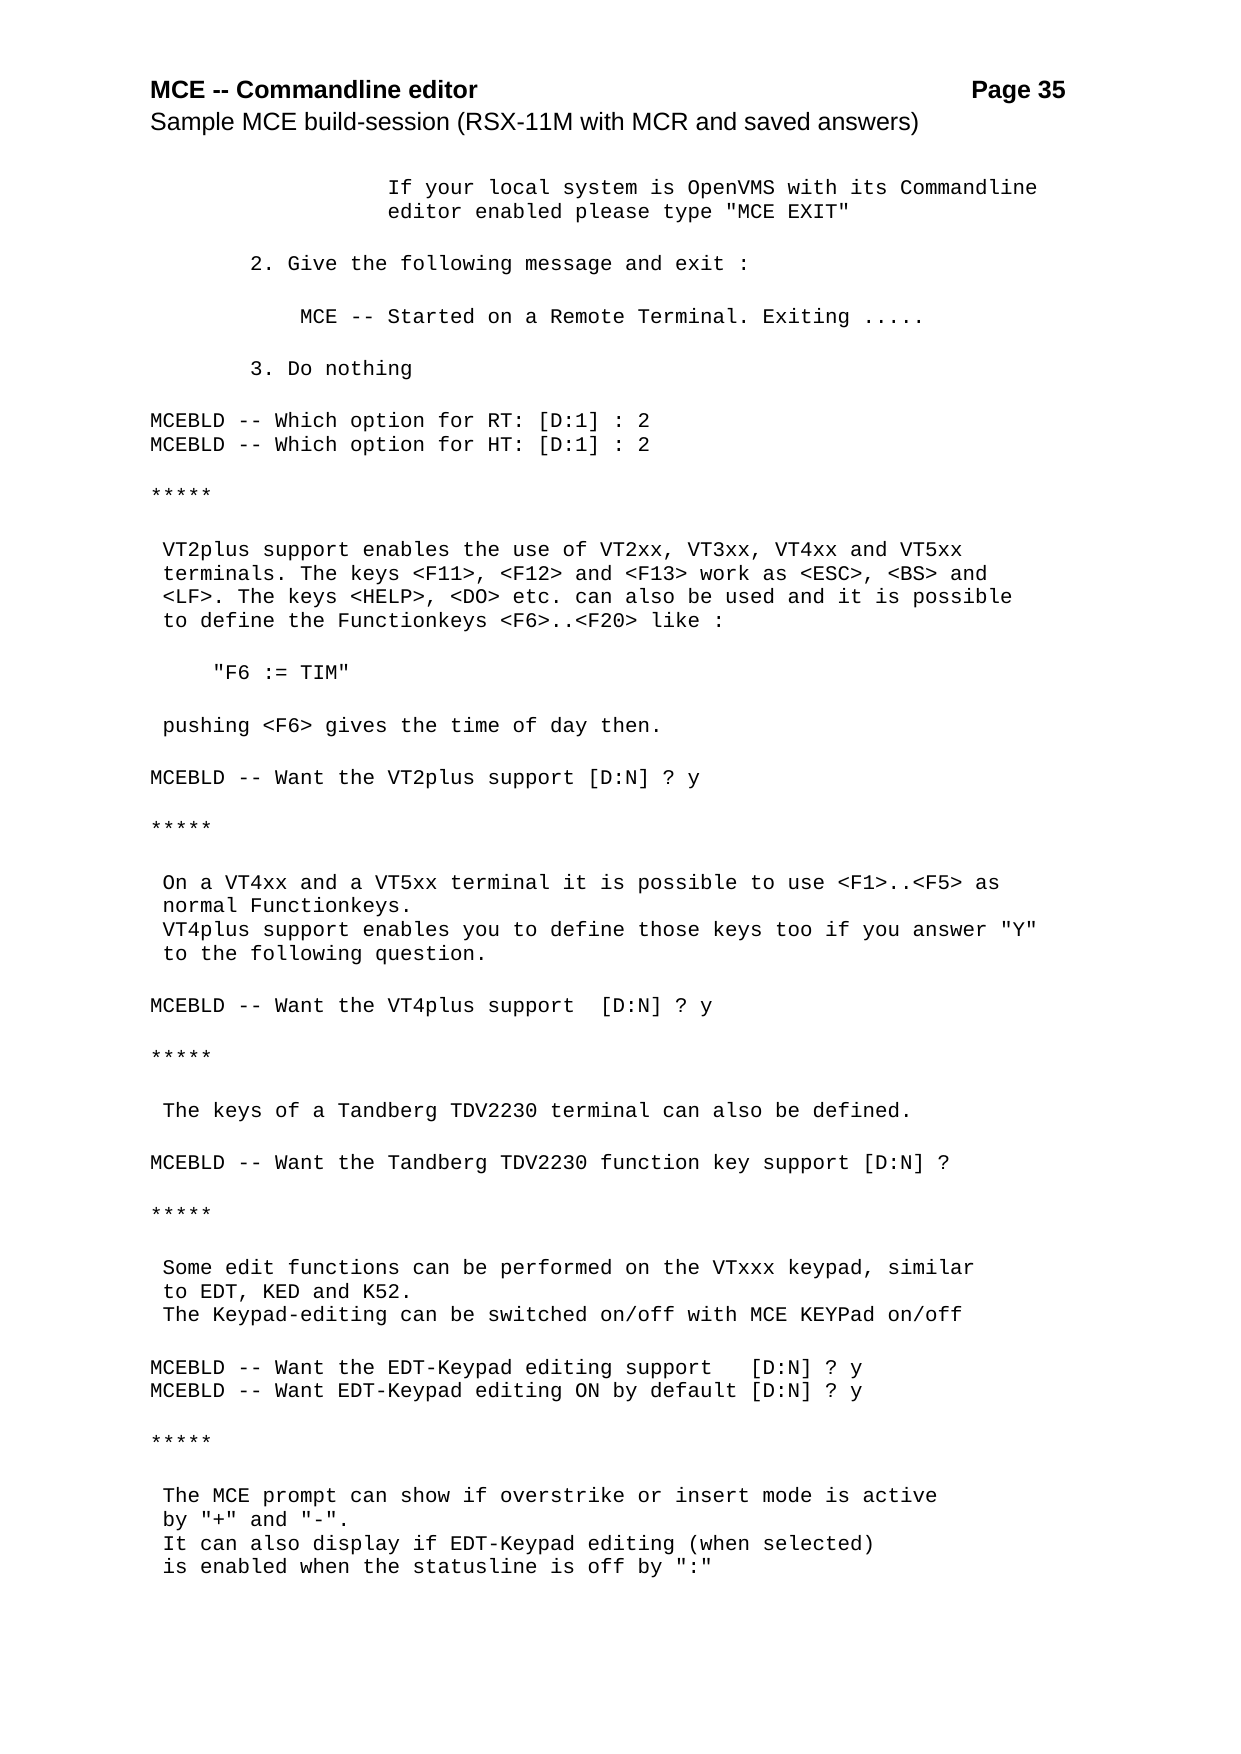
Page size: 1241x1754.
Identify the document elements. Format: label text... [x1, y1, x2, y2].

text by "+" and "-". [150, 1509, 1181, 1532]
text normal Functionkeys. [150, 895, 1181, 919]
text On a VT4xx and a VT5xx terminal it is possible to use <F1>..<F5> as [150, 872, 1181, 895]
text VT4plus support enables you to define those keys too if you answer "Y" [150, 919, 1181, 943]
text ***** [150, 486, 1181, 510]
text to EDT, KED and K52. [150, 1281, 1181, 1304]
text The MCE prompt can show if overstrike or insert mode is active [150, 1485, 1181, 1509]
text If your local system is OpenVMS with its Commandline [150, 177, 1181, 201]
text MCEBLD -- Want the Tandberg TDV2230 function key support [D:N] ? [150, 1152, 1181, 1176]
text MCEBLD -- Want the EDT-Keypad editing support [D:N] ? y [150, 1357, 1181, 1380]
text is enabled when the statusline is off by ":" [150, 1556, 1181, 1580]
text MCEBLD -- Which option for RT: [D:1] : 2 [150, 410, 1181, 434]
text to define the Functionkeys <F6>..<F20> like : [150, 610, 1181, 633]
text terminals. The keys <F11>, <F12> and <F13> work as <ESC>, <BS> and [150, 562, 1181, 586]
text MCEBLD -- Want EDT-Keypad editing ON by default [D:N] ? y [150, 1380, 1181, 1404]
text ***** [150, 1205, 1181, 1228]
text editor enabled please type "MCE EXIT" [150, 201, 1181, 224]
text ***** [150, 1047, 1181, 1071]
text MCE -- Started on a Remote Terminal. Exiting ..... [150, 306, 1181, 329]
text ***** [150, 819, 1181, 843]
text 2. Give the following message and exit : [150, 253, 1181, 277]
text MCEBLD -- Want the VT2plus support [D:N] ? y [150, 767, 1181, 791]
text 3. Do nothing [150, 358, 1181, 382]
text MCEBLD -- Want the VT4plus support [D:N] ? y [150, 995, 1181, 1019]
text to the following question. [150, 943, 1181, 966]
text The keys of a Tandberg TDV2230 terminal can also be defined. [150, 1100, 1181, 1123]
text It can also display if EDT-Keypad editing (when selected) [150, 1532, 1181, 1556]
text Some edit functions can be performed on the VTxxx keypad, similar [150, 1257, 1181, 1281]
text MCEBLD -- Which option for HT: [D:1] : 2 [150, 434, 1181, 458]
text The Keypad-editing can be switched on/off with MCE KEYPad on/off [150, 1304, 1181, 1328]
text ***** [150, 1433, 1181, 1456]
text pushing <F6> gives the time of day then. [150, 714, 1181, 738]
text "F6 := TIM" [150, 662, 1181, 686]
text VT2plus support enables the use of VT2xx, VT3xx, VT4xx and VT5xx [150, 539, 1181, 562]
text <LF>. The keys <HELP>, <DO> etc. can also be used and it is possible [150, 586, 1181, 610]
